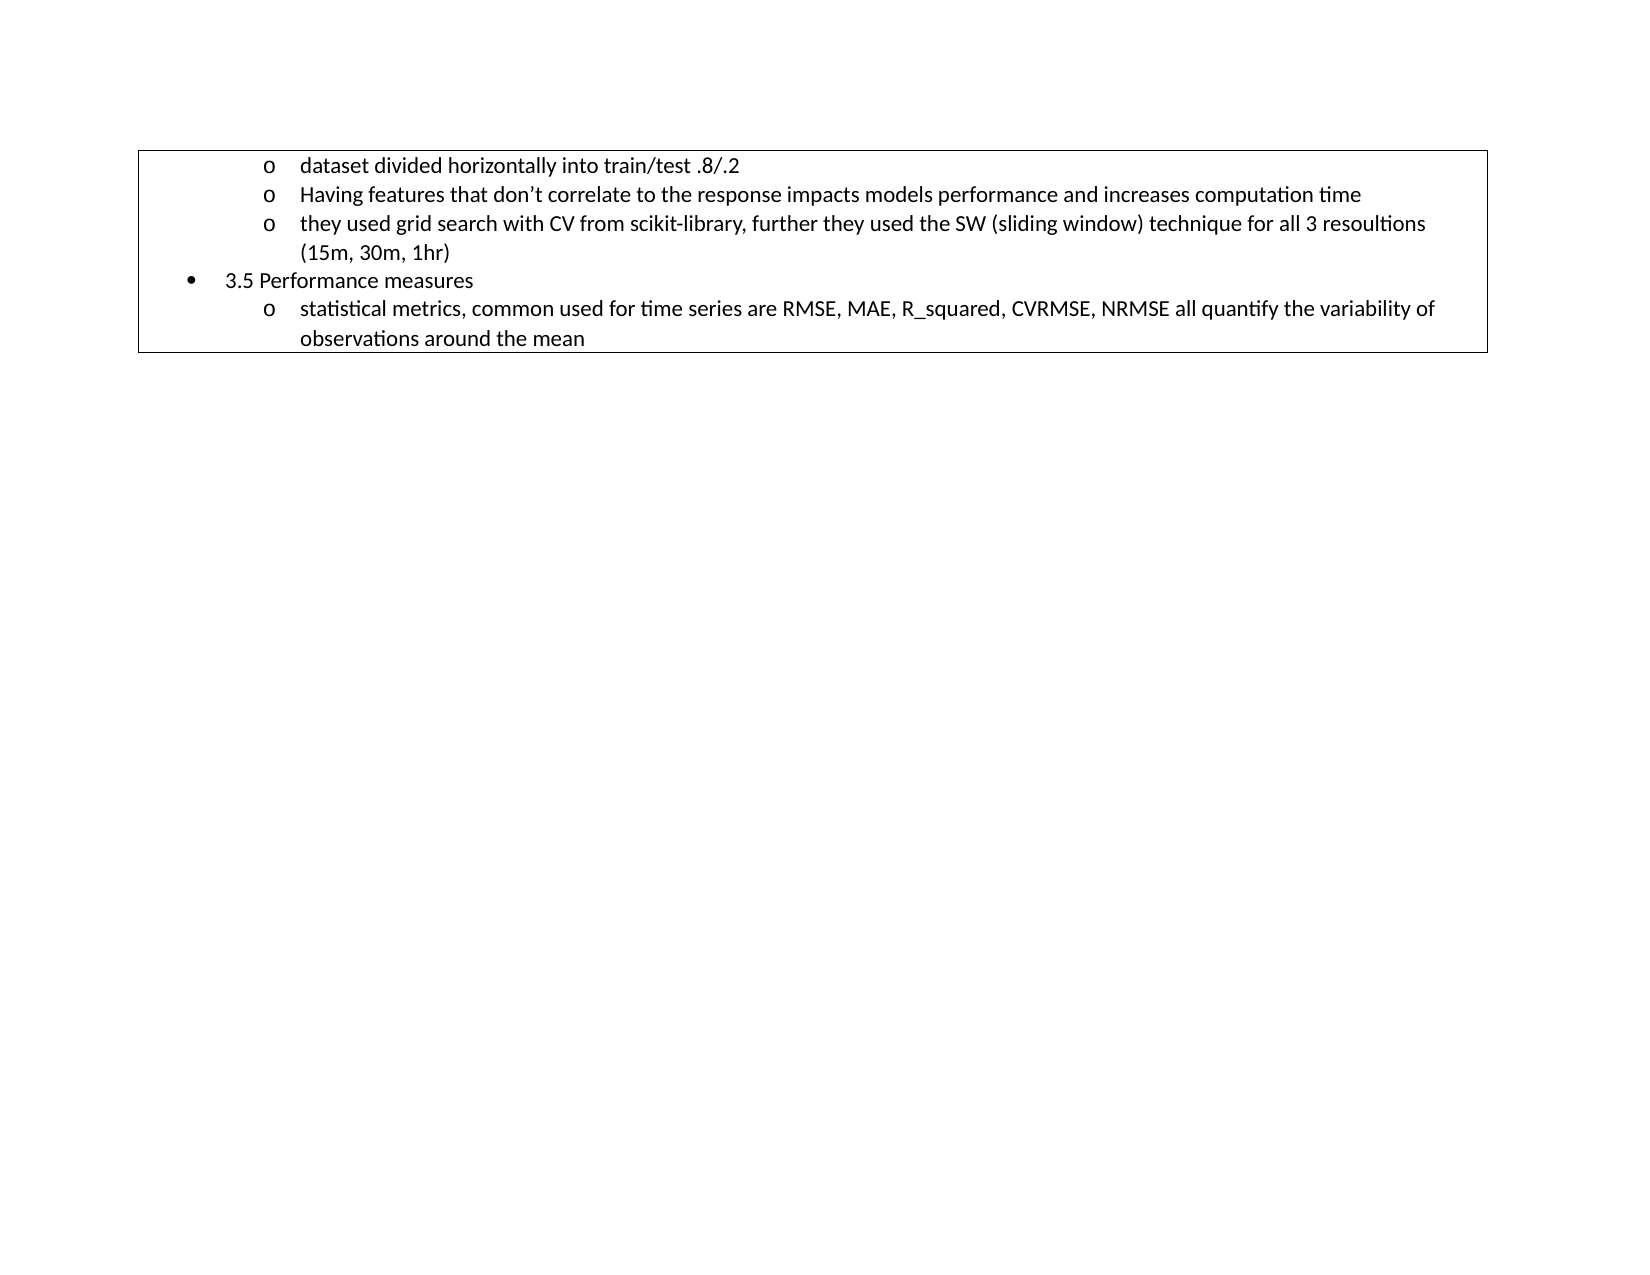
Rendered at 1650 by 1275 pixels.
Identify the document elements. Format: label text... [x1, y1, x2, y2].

table_cell Notes The study mostly focuses on building (room #’s, types of appliances used ect) however identifies weather (temp and relative humidity) and the use of lagged variables as part of the methodology. It identifies that lower performance of time series predictions that arise with changing weather conditions is a challange data preparation is vital for the accuracy of prediction models and should be model-adjusted. Load forecasting has transistioned over the years and has become a pillar for energy planning and operation – however little attention to LF for buildings study explores effect of different time resolutions and forecasting time steps by resampling the data into 30m and 1hr time steps, the models where comparedto their 1h ahead predictions using 1,2 and 4 steps for each resolution A good overview of modelling approaches time series modeling and prediction are approached with linear or nonlinear forecasting eg:ARMA. There has been numerious studies on the application of AI to solve forecasting problems using nonlinear time series [31-33] MLP, SVM (radia kernel), RF and GBM like most studdies used RMSE, MAPE, MAE STLF is intended to estimate electrical demand for 30 min up to two weeks [ 37 ] and is applied to the day-ahead load, energy network planning, and maintenance. STLF can improve operational safety and reduce power system costs For the STLF task for buildings of the several deep learning techniques used to forecsat energy consumption LSTM/gated recurrent unit (GRU) model performed the best [47] A study created and validated sixteen architectures based on long short-term memory (LSTM) with attention, convolution, and bidirectional processing processes. The findings demonstrated that recursive prediction significantly lowers model accuracy. This effect was more noticeable in the model that predicts temperature and humidity. Section 2.5 challenges in household energy forecasting 3. Methodology data preprocessing: analyse the dataset using robust techniuqes due to missing values and outliers, data preprocessing quality directly affects model performance. Handling missing values – linear interpolation which is commonly used for time series data to fill missing values with the preceding or succeeding ones. Outliers – aka anomalies are typical data points that deviate signif from expected values pose a risk to ML algorithms as they can disrupt patterns and rules that the algorithm learn to address assessed the deviation of median values from the mean as well as differences between 25th and 75th percentiles for energy deman outliers they sorting frequency of unique values in ascending and descending order detects outliers in energy consumption data for temp data replaced outliers with 99th percentile of the data values performance of ML affected by scale of numeric values, also helps with convergence, they used standardscaler from scikit-learn (they said this method was preferred because the data observations have a very small deviation from the mean values) Feature extraction/engineering feature extraction to reduce dimensionality – research demonstrated that integrating time-related data improves the performance of electricity forecasting algorithms [65] 3.3 Exploratory Data Analysis – visualizing observable trends in 1h resolution can enhance comprehension of the data-driven comparing winter and summer months for heating demands 3.3.1 weather data relationships scatterplot energy vs weather variables 3.3.2 autocorrelation analyis consider the correlation between the observations specified by the lag to determine persistent relations in the data-driven can help determine if data is stationary unaltered pattern in the mean fluctuation and autocorrelation over time-related to establish model order must consider the lag values in the blue area which is the 95% CI and serves as the indicator for significance. 3.4 Algorithmic modeling 3.4.3 Model Selection and training depends on data avaliability dataset divided horizontally into train/test .8/.2 Having features that don’t correlate to the response impacts models performance and increases computation time they used grid search with CV from scikit-library, further they used the SW (sliding window) technique for all 3 resoultions (15m, 30m, 1hr) 3.5 Performance measures statistical metrics, common used for time series are RMSE, MAE, R_squared, CVRMSE, NRMSE all quantify the variability of observations around the mean [139, 151, 1487, 352]
